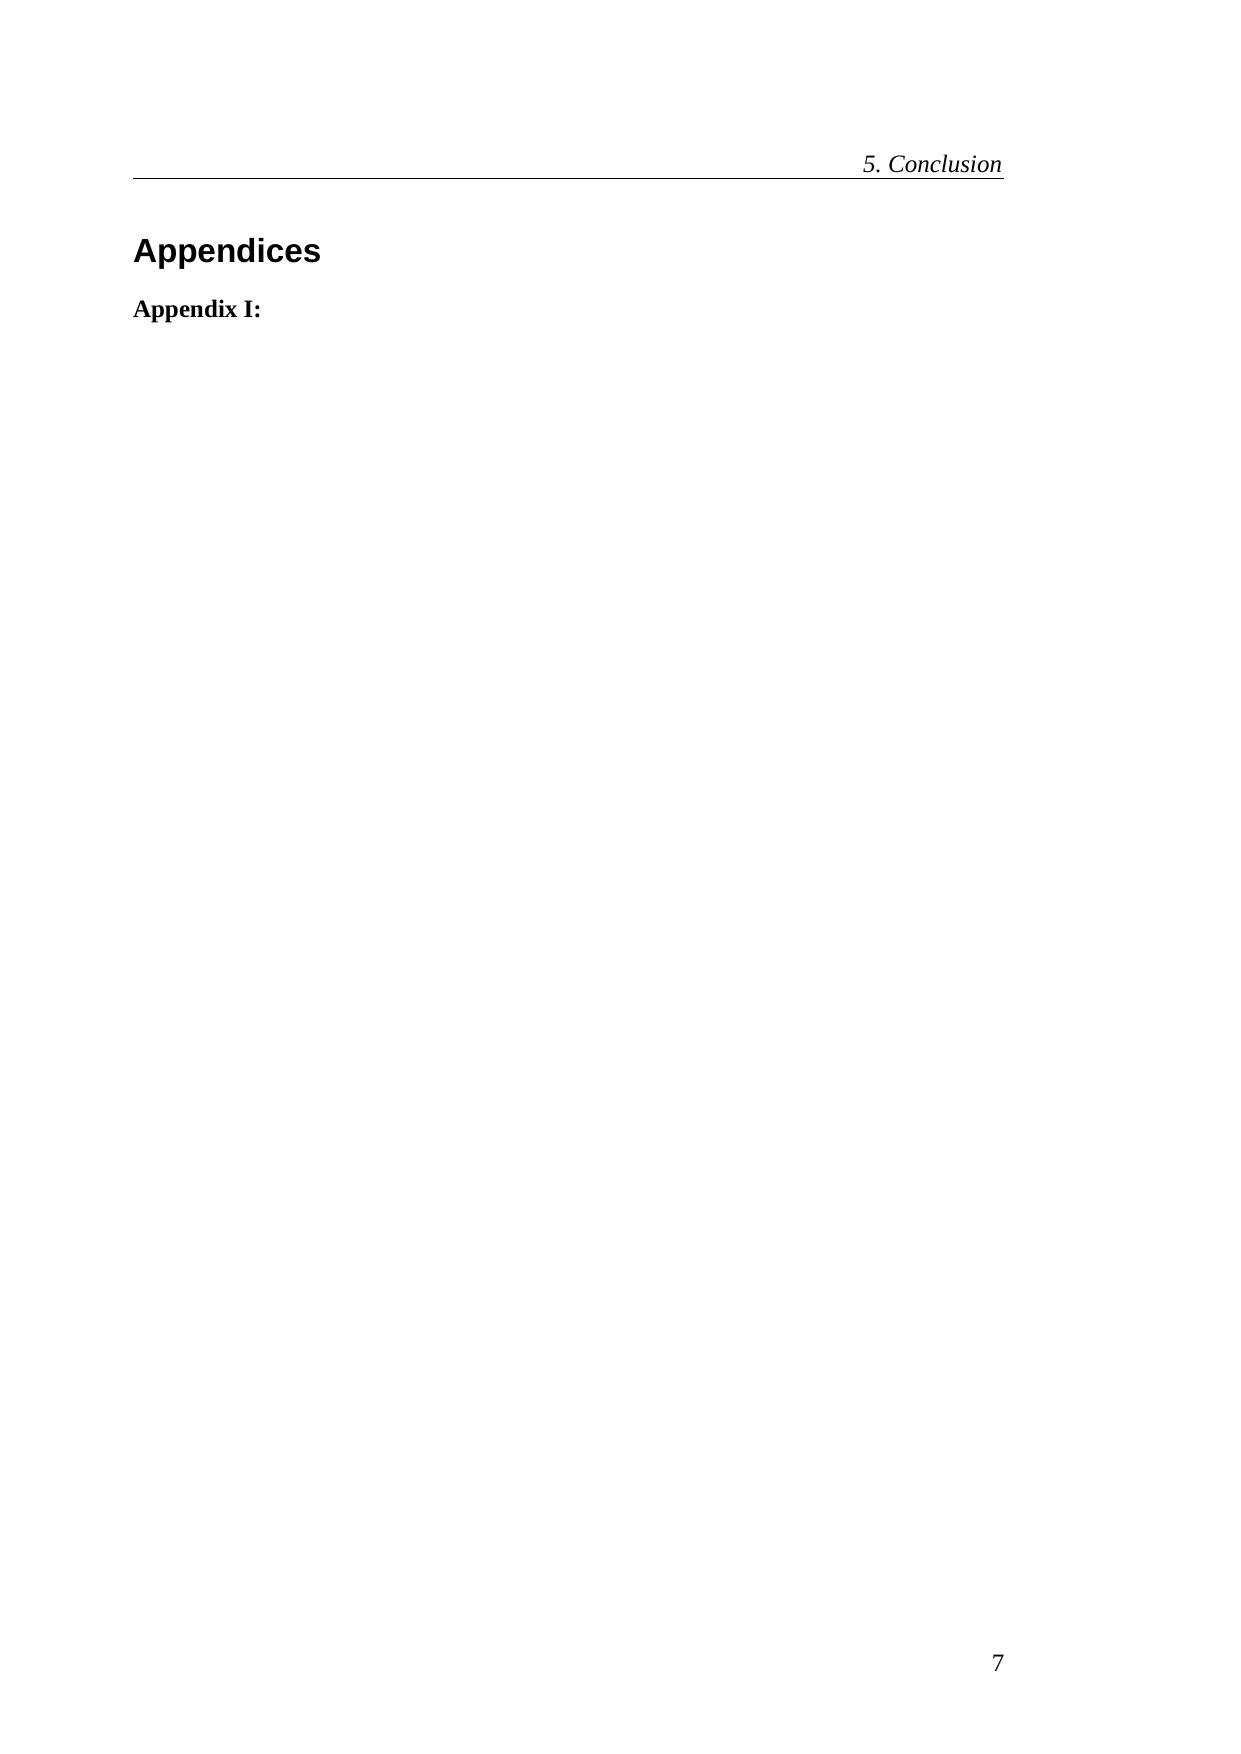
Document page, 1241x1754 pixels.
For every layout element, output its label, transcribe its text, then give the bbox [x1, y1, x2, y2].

subtitle Appendix I: [133, 296, 1004, 323]
text Appendices [133, 232, 1004, 269]
